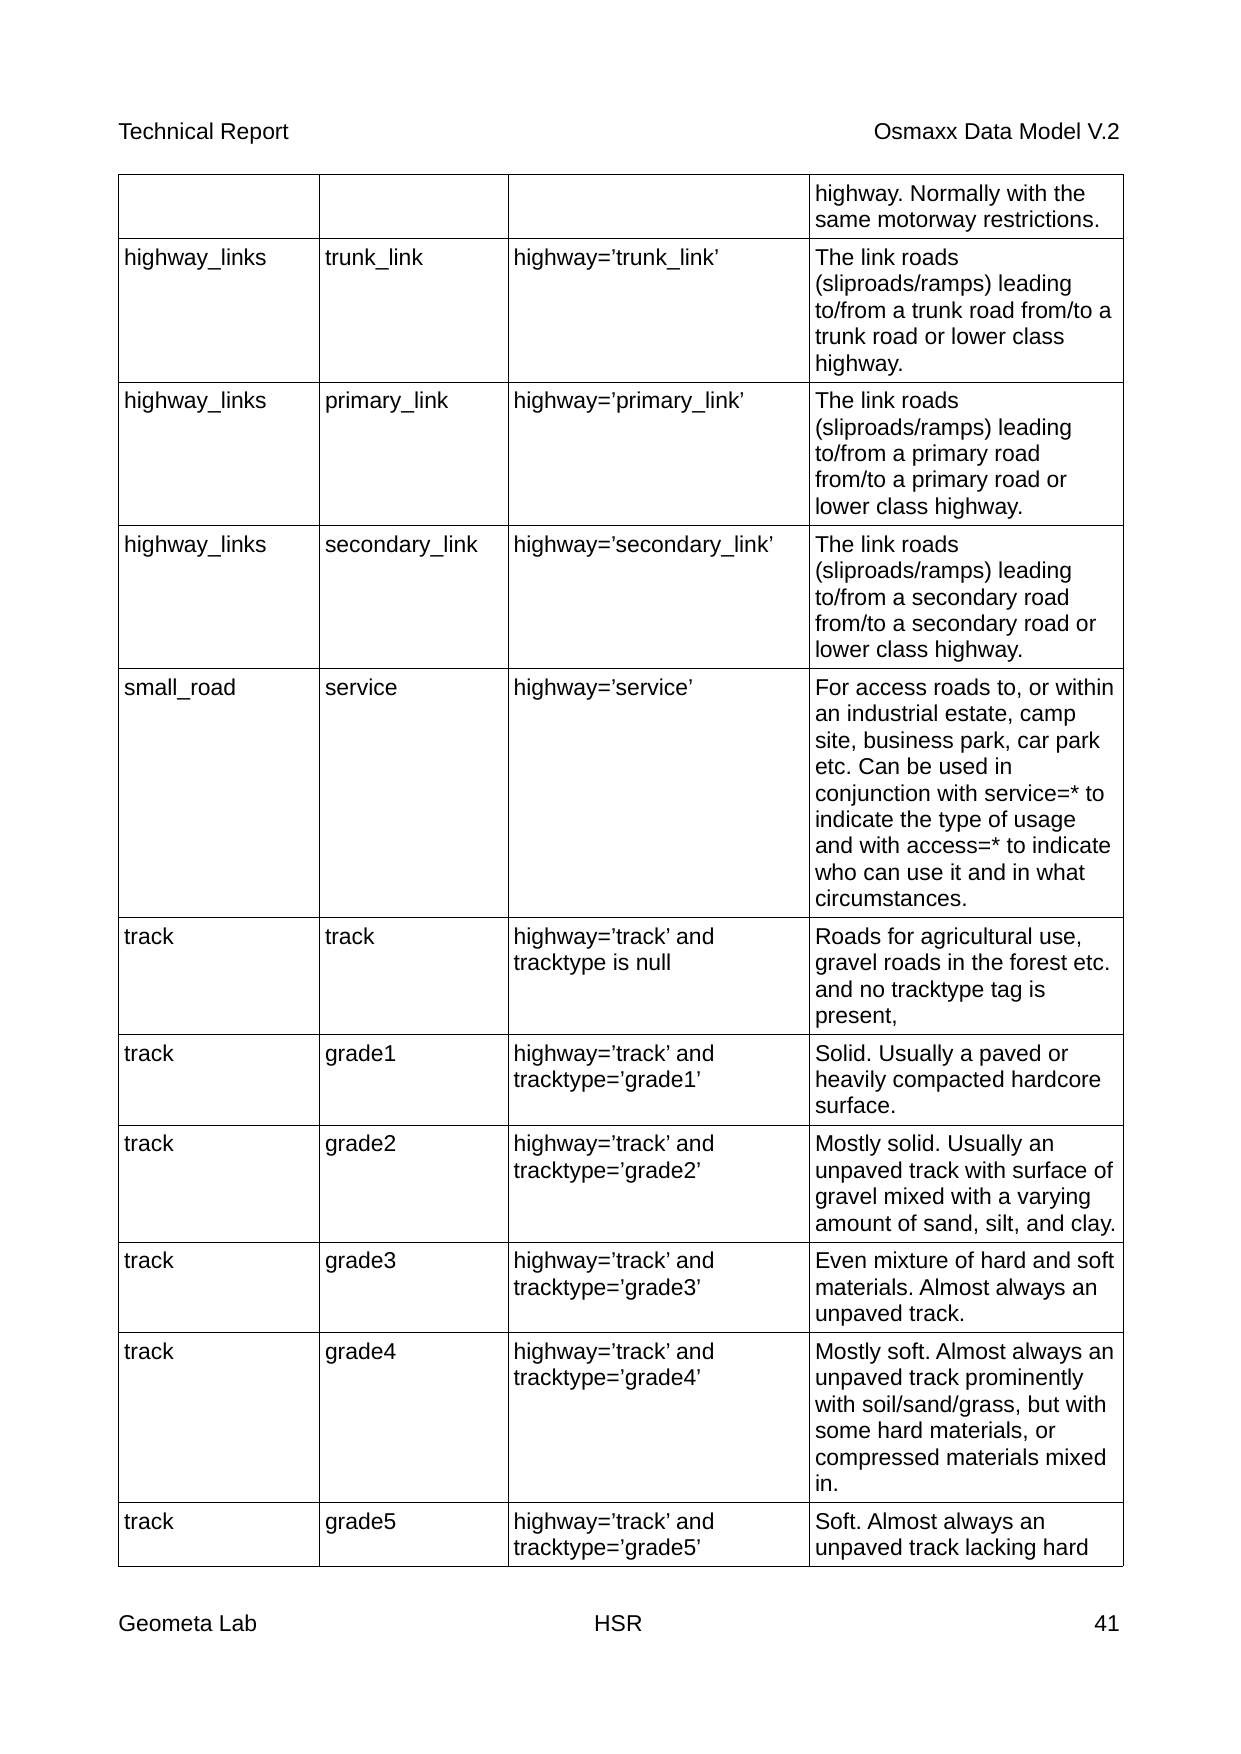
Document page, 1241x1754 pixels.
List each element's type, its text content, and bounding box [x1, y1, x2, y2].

table_cell grade5 [320, 1503, 508, 1566]
table_cell Mostly soft. Almost always an unpaved track prominently with soil/sand/grass, but with some hard materials, or compressed materials mixed in. [810, 1333, 1123, 1502]
table_cell Soft. Almost always an unpaved track lacking hard [810, 1503, 1123, 1566]
table_cell track [119, 918, 319, 1034]
table_cell highway=’track’ and tracktype is null [509, 918, 809, 1034]
table_cell highway_links [119, 526, 319, 668]
table_cell The link roads (sliproads/ramps) leading to/from a secondary road from/to a secondary road or lower class highway. [810, 526, 1123, 668]
table_cell highway_links [119, 383, 319, 525]
table_cell track [119, 1035, 319, 1124]
table_cell [119, 175, 319, 238]
table_cell highway_links [119, 239, 319, 382]
table_cell track [119, 1126, 319, 1242]
table_cell Mostly solid. Usually an unpaved track with surface of gravel mixed with a varying amount of sand, silt, and clay. [810, 1126, 1123, 1242]
table_cell [509, 175, 809, 238]
table_cell Even mixture of hard and soft materials. Almost always an unpaved track. [810, 1243, 1123, 1332]
table_cell The link roads (sliproads/ramps) leading to/from a primary road from/to a primary road or lower class highway. [810, 383, 1123, 525]
table_cell grade4 [320, 1333, 508, 1502]
table_cell small_road [119, 669, 319, 917]
table_cell service [320, 669, 508, 917]
table_cell highway=’track’ and tracktype=’grade4’ [509, 1333, 809, 1502]
table_cell track [119, 1243, 319, 1332]
table_cell grade1 [320, 1035, 508, 1124]
table_cell highway=’track’ and tracktype=’grade1’ [509, 1035, 809, 1124]
table_cell highway=’primary_link’ [509, 383, 809, 525]
table_cell Solid. Usually a paved or heavily compacted hardcore surface. [810, 1035, 1123, 1124]
table_cell grade2 [320, 1126, 508, 1242]
table_cell secondary_link [320, 526, 508, 668]
table_cell highway=’track’ and tracktype=’grade5’ [509, 1503, 809, 1566]
table_cell highway=’secondary_link’ [509, 526, 809, 668]
table_cell primary_link [320, 383, 508, 525]
table_cell trunk_link [320, 239, 508, 382]
table_cell The link roads (sliproads/ramps) leading to/from a trunk road from/to a trunk road or lower class highway. [810, 239, 1123, 382]
table_cell [320, 175, 508, 238]
table_cell highway. Normally with the same motorway restrictions. [810, 175, 1123, 238]
table_cell highway=’track’ and tracktype=’grade2’ [509, 1126, 809, 1242]
table_cell highway=’trunk_link’ [509, 239, 809, 382]
table_cell track [320, 918, 508, 1034]
table_cell highway=’track’ and tracktype=’grade3’ [509, 1243, 809, 1332]
table_cell track [119, 1503, 319, 1566]
table_cell grade3 [320, 1243, 508, 1332]
table_cell highway=’service’ [509, 669, 809, 917]
table_cell For access roads to, or within an industrial estate, camp site, business park, car park etc. Can be used in conjunction with service=* to indicate the type of usage and with access=* to indicate who can use it and in what circumstances. [810, 669, 1123, 917]
table_cell Roads for agricultural use, gravel roads in the forest etc. and no tracktype tag is present, [810, 918, 1123, 1034]
table_cell track [119, 1333, 319, 1502]
